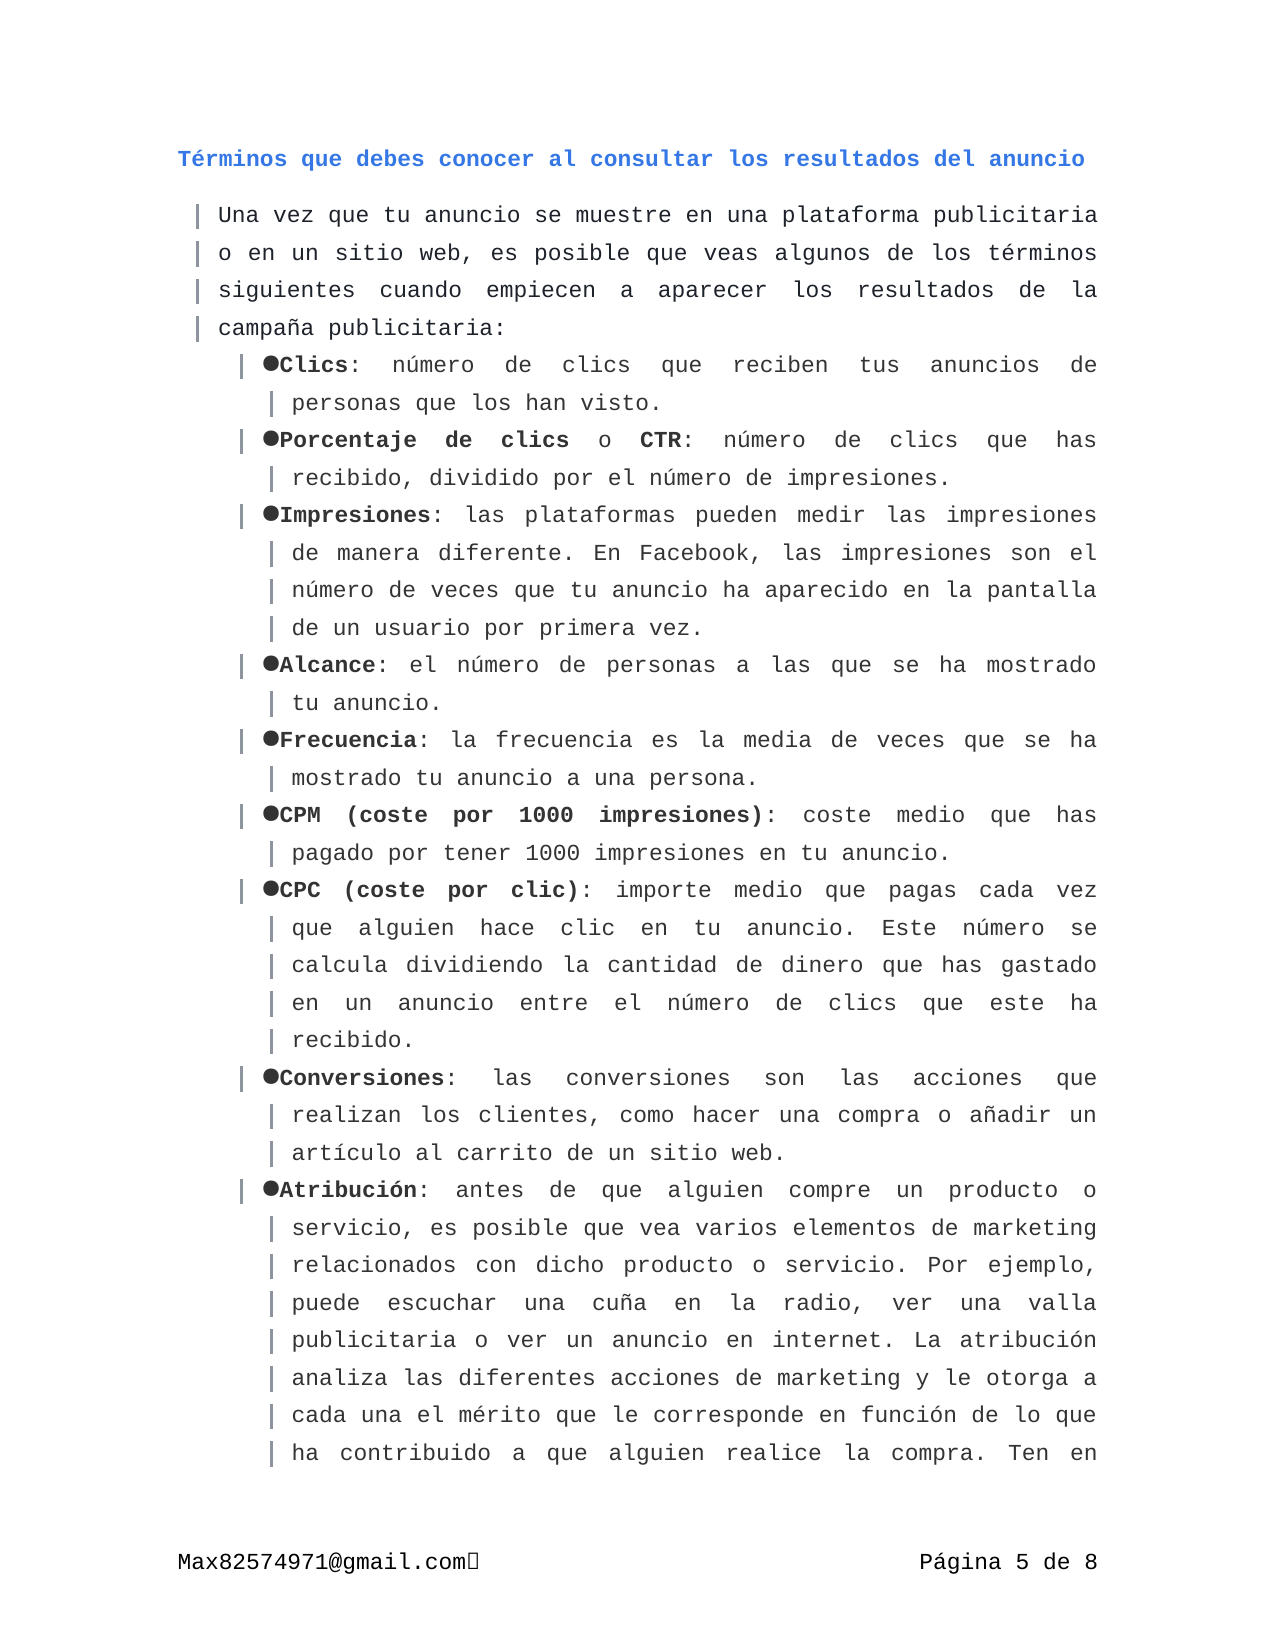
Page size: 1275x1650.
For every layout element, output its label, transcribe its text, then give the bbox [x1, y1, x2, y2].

list Impresiones: las plataformas pueden medir las impresiones de manera diferente. En Facebook, las impresiones son el número de veces que tu anuncio ha aparecido en la pantalla de un usuario por primera vez. [240, 492, 1098, 642]
text Términos que debes conocer al consultar los resultados del anuncio [177, 148, 1098, 173]
list Porcentaje de clics o CTR: número de clics que has recibido, dividido por el número de impresiones. [240, 417, 1098, 492]
list Clics: número de clics que reciben tus anuncios de personas que los han visto. [240, 342, 1098, 417]
text Una vez que tu anuncio se muestre en una plataforma publicitaria o en un sitio web, es posible que veas algunos de los términos siguientes cuando empiecen a aparecer los resultados de la campaña publicitaria: [196, 192, 1098, 342]
list CPC (coste por clic): importe medio que pagas cada vez que alguien hace clic en tu anuncio. Este número se calcula dividiendo la cantidad de dinero que has gastado en un anuncio entre el número de clics que este ha recibido. [240, 867, 1098, 1054]
list Conversiones: las conversiones son las acciones que realizan los clientes, como hacer una compra o añadir un artículo al carrito de un sitio web. [240, 1054, 1098, 1167]
list Frecuencia: la frecuencia es la media de veces que se ha mostrado tu anuncio a una persona. [240, 717, 1098, 792]
list CPM (coste por 1000 impresiones): coste medio que has pagado por tener 1000 impresiones en tu anuncio. [240, 792, 1098, 867]
list Alcance: el número de personas a las que se ha mostrado tu anuncio. [240, 642, 1098, 717]
list Atribución: antes de que alguien compre un producto o servicio, es posible que vea varios elementos de marketing relacionados con dicho producto o servicio. Por ejemplo, puede escuchar una cuña en la radio, ver una valla publicitaria o ver un anuncio en internet. La atribución analiza las diferentes acciones de marketing y le otorga a cada una el mérito que le corresponde en función de lo que ha contribuido a que alguien realice la compra. Ten en [240, 1167, 1098, 1467]
